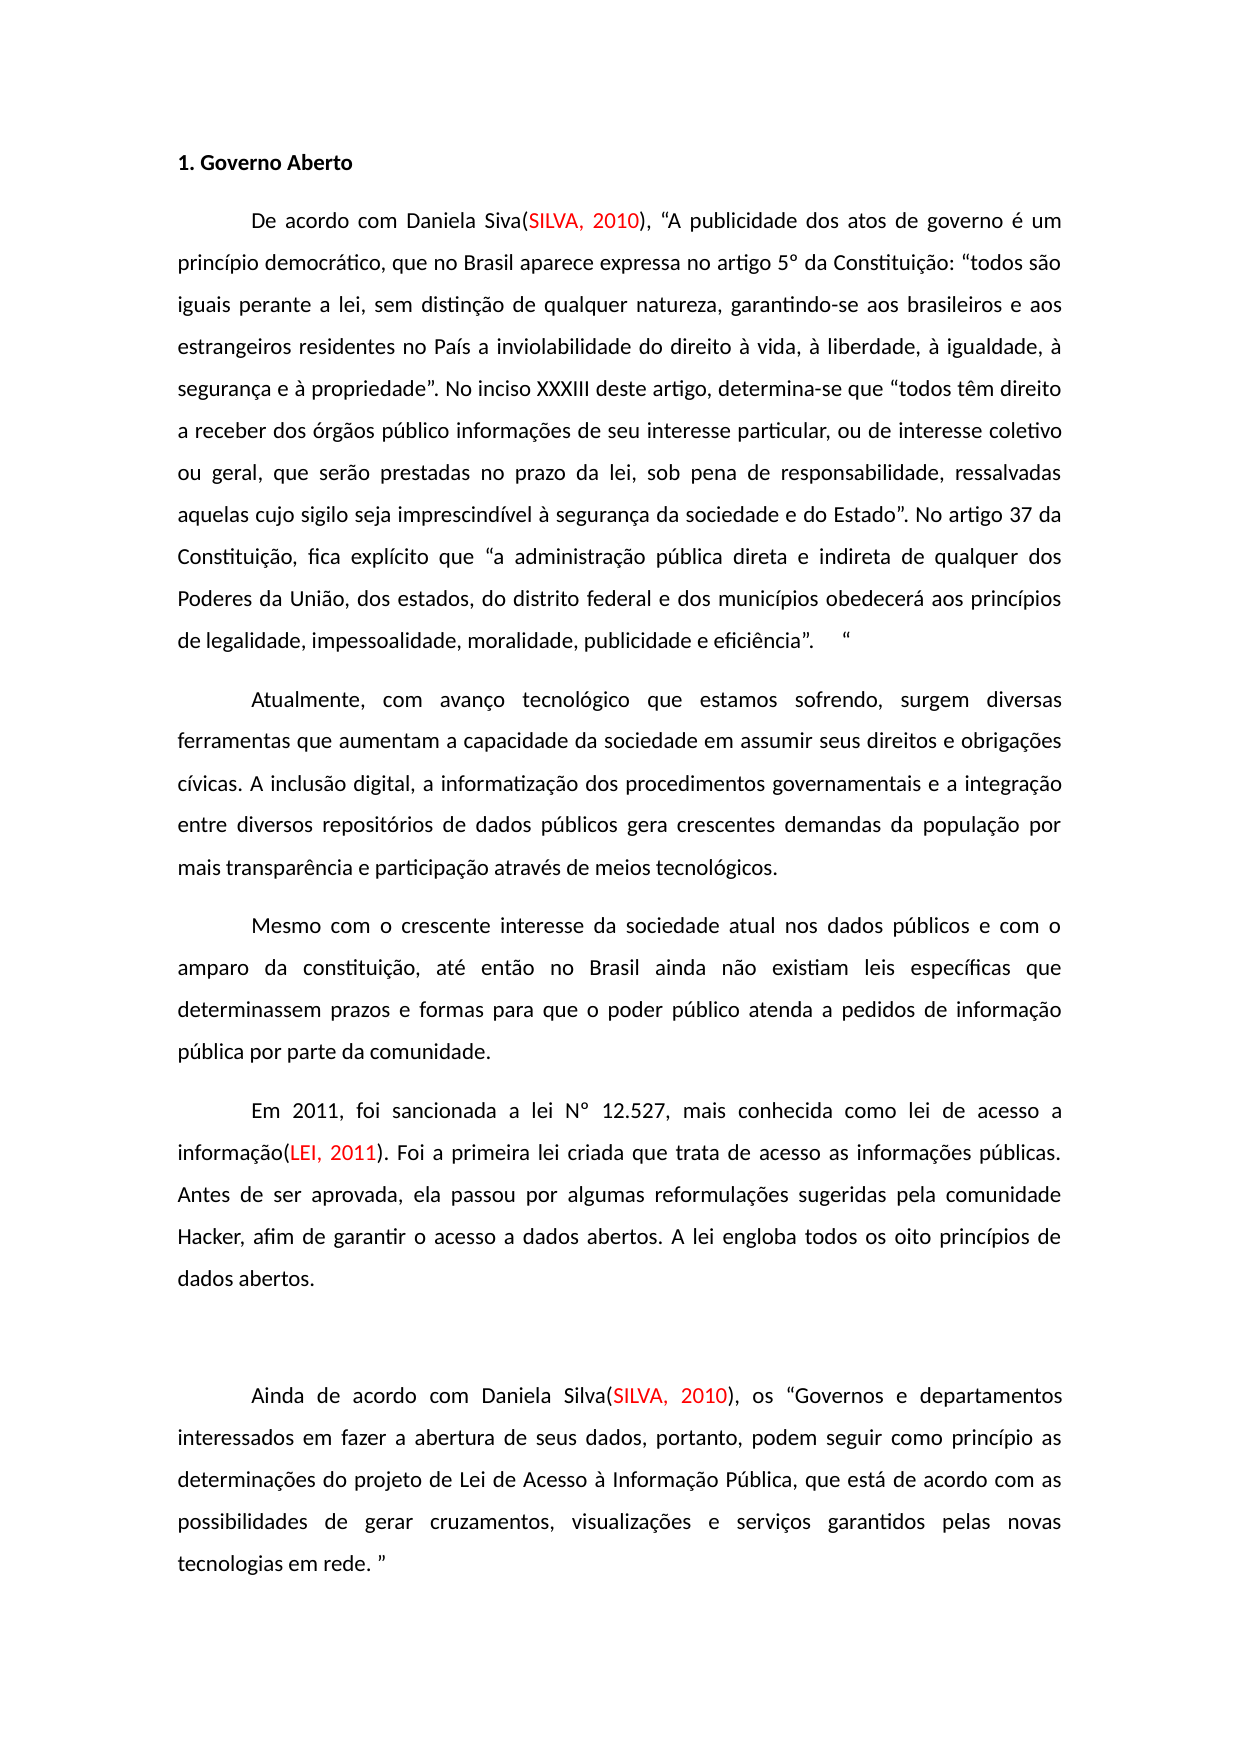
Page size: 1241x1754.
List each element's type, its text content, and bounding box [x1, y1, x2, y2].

text Atualmente, com avanço tecnológico que estamos sofrendo, surgem diversas ferramentas que aumentam a capacidade da sociedade em assumir seus direitos e obrigações cívicas. A inclusão digital, a informatização dos procedimentos governamentais e a integração entre diversos repositórios de dados públicos gera crescentes demandas da população por mais transparência e participação através de meios tecnológicos. [177, 685, 1063, 881]
text Ainda de acordo com Daniela Silva(SILVA, 2010), os “Governos e departamentos interessados em fazer a abertura de seus dados, portanto, podem seguir como princípio as determinações do projeto de Lei de Acesso à Informação Pública, que está de acordo com as possibilidades de gerar cruzamentos, visualizações e serviços garantidos pelas novas tecnologias em rede. ” [177, 1381, 1063, 1577]
text De acordo com Daniela Siva(SILVA, 2010), “A publicidade dos atos de governo é um princípio democrático, que no Brasil aparece expressa no artigo 5º da Constituição: “todos são iguais perante a lei, sem distinção de qualquer natureza, garantindo-se aos brasileiros e aos estrangeiros residentes no País a inviolabilidade do direito à vida, à liberdade, à igualdade, à segurança e à propriedade”. No inciso XXXIII deste artigo, determina-se que “todos têm direito a receber dos órgãos público informações de seu interesse particular, ou de interesse coletivo ou geral, que serão prestadas no prazo da lei, sob pena de responsabilidade, ressalvadas aquelas cujo sigilo seja imprescindível à segurança da sociedade e do Estado”. No artigo 37 da Constituição, fica explícito que “a administração pública direta e indireta de qualquer dos Poderes da União, dos estados, do distrito federal e dos municípios obedecerá aos princípios de legalidade, impessoalidade, moralidade, publicidade e eficiência”. “ [177, 206, 1063, 654]
text 1. Governo Aberto [177, 148, 1063, 176]
text Em 2011, foi sancionada a lei Nº 12.527, mais conhecida como lei de acesso a informação(LEI, 2011). Foi a primeira lei criada que trata de acesso as informações públicas. Antes de ser aprovada, ela passou por algumas reformulações sugeridas pela comunidade Hacker, afim de garantir o acesso a dados abertos. A lei engloba todos os oito princípios de dados abertos. [177, 1096, 1063, 1292]
text Mesmo com o crescente interesse da sociedade atual nos dados públicos e com o amparo da constituição, até então no Brasil ainda não existiam leis específicas que determinassem prazos e formas para que o poder público atenda a pedidos de informação pública por parte da comunidade. [177, 911, 1063, 1065]
